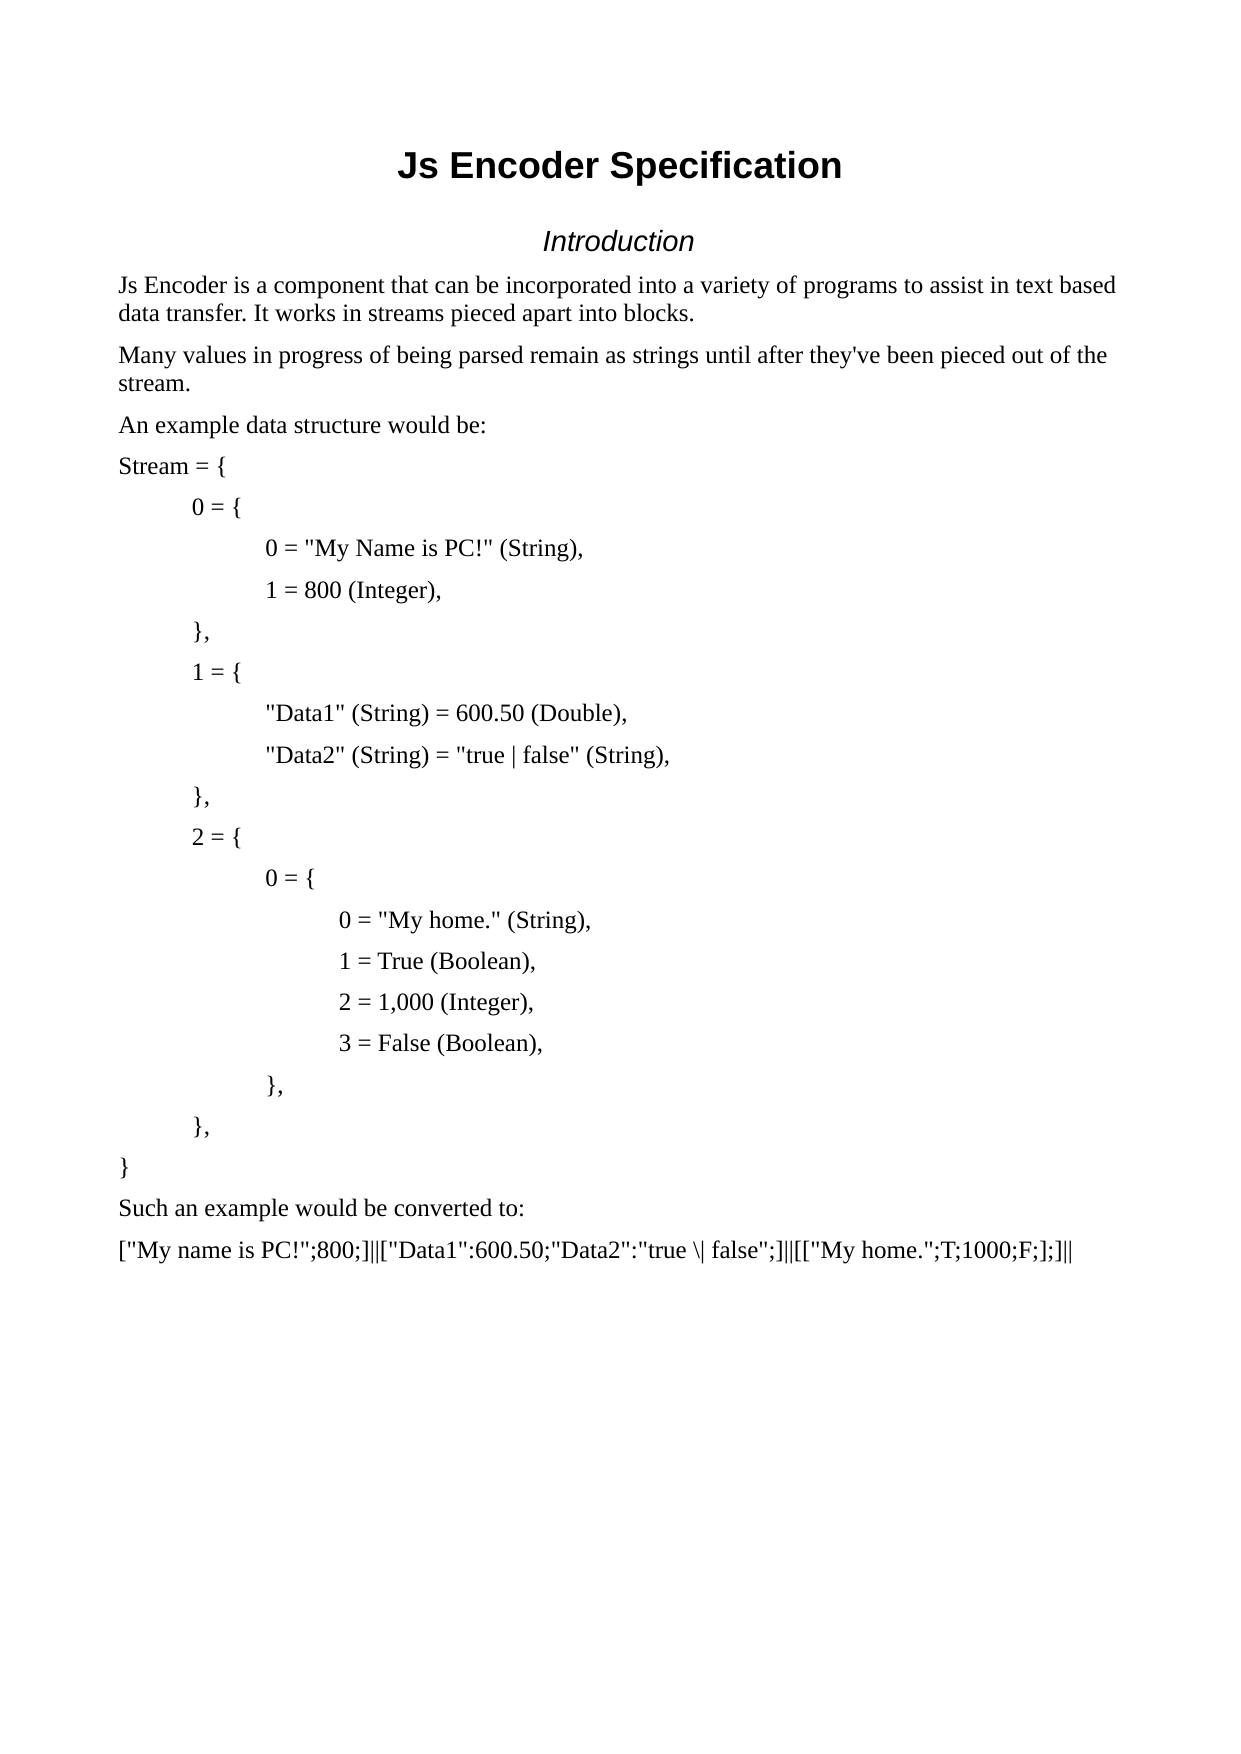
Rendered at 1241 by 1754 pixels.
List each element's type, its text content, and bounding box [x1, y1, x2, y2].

text 1 = True (Boolean), [118, 946, 1122, 975]
text }, [118, 781, 1122, 810]
subtitle Introduction [118, 224, 1122, 257]
text 2 = { [118, 822, 1122, 851]
text An example data structure would be: [118, 410, 1122, 438]
text } [118, 1152, 1122, 1181]
text 1 = { [118, 657, 1122, 686]
text 0 = "My Name is PC!" (String), [118, 533, 1122, 562]
text 0 = "My home." (String), [118, 905, 1122, 933]
text Such an example would be converted to: [118, 1193, 1122, 1222]
text "Data2" (String) = "true | false" (String), [118, 740, 1122, 768]
text 2 = 1,000 (Integer), [118, 987, 1122, 1016]
text 3 = False (Boolean), [118, 1028, 1122, 1057]
text }, [118, 1111, 1122, 1140]
text 0 = { [118, 492, 1122, 521]
text "Data1" (String) = 600.50 (Double), [118, 698, 1122, 727]
text ["My name is PC!";800;]||["Data1":600.50;"Data2":"true \| false";]||[["My home.";T;1000;F;];]|| [118, 1235, 1122, 1263]
text Many values in progress of being parsed remain as strings until after they've been pieced out of the stream. [118, 340, 1122, 397]
text 0 = { [118, 863, 1122, 892]
title Js Encoder Specification [118, 143, 1122, 186]
text }, [118, 1070, 1122, 1098]
text Stream = { [118, 451, 1122, 480]
text 1 = 800 (Integer), [118, 575, 1122, 603]
text }, [118, 616, 1122, 645]
text Js Encoder is a component that can be incorporated into a variety of programs to assist in text based data transfer. It works in streams pieced apart into blocks. [118, 270, 1122, 327]
